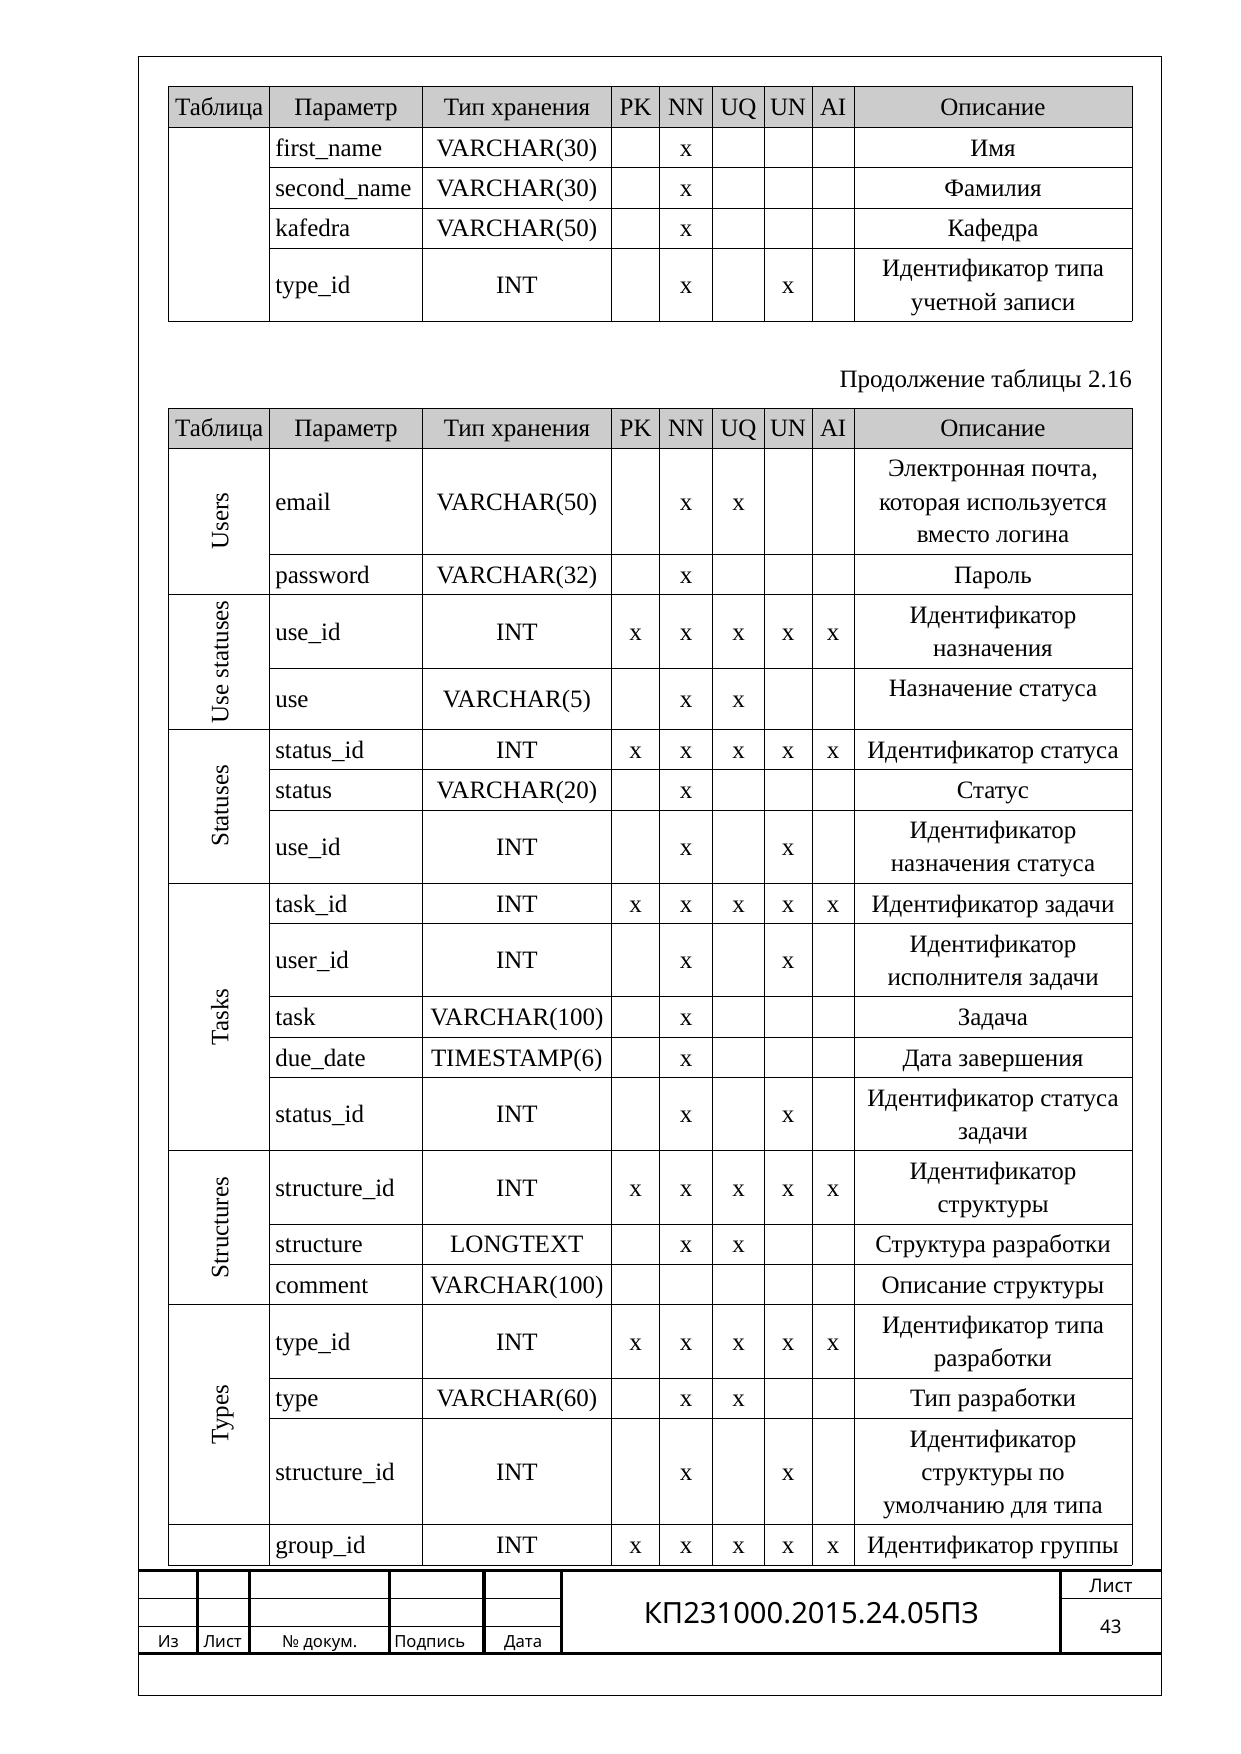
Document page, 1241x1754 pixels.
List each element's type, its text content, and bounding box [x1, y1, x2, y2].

table_cell x [660, 595, 712, 668]
table_cell Идентификатор структуры по умолчанию для типа [855, 1419, 1132, 1524]
table_cell [713, 997, 764, 1037]
table_cell Задача [855, 997, 1132, 1037]
table_cell x [765, 1305, 812, 1378]
table_cell x [660, 249, 712, 321]
table_cell x [713, 449, 764, 554]
table_cell comment [270, 1265, 422, 1304]
table_cell [612, 168, 659, 207]
table_cell use_id [270, 811, 422, 883]
table_cell x [660, 669, 712, 729]
table_cell Тип разработки [855, 1379, 1132, 1418]
table_cell x [765, 884, 812, 923]
table_cell INT [423, 595, 611, 668]
table_cell due_date [270, 1038, 422, 1077]
table_cell first_name [270, 128, 422, 167]
table_cell x [765, 1419, 812, 1524]
table_cell [713, 811, 764, 883]
table_cell Users [169, 449, 269, 594]
table_cell INT [423, 1151, 611, 1224]
table_cell password [270, 555, 422, 594]
table_cell [765, 1038, 812, 1077]
table_cell x [660, 1379, 712, 1418]
table_cell x [660, 449, 712, 554]
table_cell INT [423, 924, 611, 996]
table_cell group_id [270, 1525, 422, 1565]
table_header PK [612, 87, 659, 127]
table_cell Tasks [169, 884, 269, 1150]
table_cell [713, 249, 764, 321]
table_cell [813, 168, 854, 207]
table_cell Имя [855, 128, 1132, 167]
table_cell [813, 1038, 854, 1077]
table_cell VARCHAR(50) [423, 209, 611, 248]
table_cell [765, 770, 812, 809]
table_cell LONGTEXT [423, 1225, 611, 1264]
table_cell [813, 1419, 854, 1524]
table_cell [765, 449, 812, 554]
table_cell x [713, 1151, 764, 1224]
text Продолжение таблицы 2.16 [168, 364, 1132, 393]
table_header Таблица [169, 409, 269, 448]
table_header NN [660, 87, 712, 127]
table_cell [612, 128, 659, 167]
table_cell [813, 924, 854, 996]
table_cell x [660, 730, 712, 769]
table_cell [713, 1419, 764, 1524]
table_cell [713, 1265, 764, 1304]
table_cell Назначение статуса [855, 669, 1132, 729]
table_cell x [813, 1525, 854, 1565]
table_cell Дата завершения [855, 1038, 1132, 1077]
table_cell x [660, 1419, 712, 1524]
table_cell VARCHAR(5) [423, 669, 611, 729]
table_cell x [765, 1525, 812, 1565]
table_header Описание [855, 87, 1132, 127]
table_cell x [765, 924, 812, 996]
table_cell x [813, 884, 854, 923]
table_cell [765, 168, 812, 207]
table_cell x [660, 811, 712, 883]
table_header UQ [713, 87, 764, 127]
table_cell [612, 669, 659, 729]
table_cell x [813, 730, 854, 769]
table_cell [813, 555, 854, 594]
table_cell x [713, 884, 764, 923]
table_cell Электронная почта, которая используется вместо логина [855, 449, 1132, 554]
table_cell [612, 209, 659, 248]
table_cell x [765, 1078, 812, 1150]
table_header UQ [713, 409, 764, 448]
table_cell [713, 209, 764, 248]
table_cell [612, 249, 659, 321]
table_cell Идентификатор структуры [855, 1151, 1132, 1224]
table_cell TIMESTAMP(6) [423, 1038, 611, 1077]
table_cell [169, 128, 269, 321]
table_cell [813, 449, 854, 554]
table_cell [612, 1078, 659, 1150]
table_cell x [660, 1038, 712, 1077]
table_cell Статус [855, 770, 1132, 809]
table_cell x [612, 730, 659, 769]
table_cell VARCHAR(32) [423, 555, 611, 594]
table_cell [765, 555, 812, 594]
table_cell x [765, 595, 812, 668]
table_cell [713, 168, 764, 207]
table_cell status_id [270, 1078, 422, 1150]
table_cell [813, 128, 854, 167]
table_cell [813, 997, 854, 1037]
table_cell type [270, 1379, 422, 1418]
table_cell [765, 669, 812, 729]
table_cell [713, 1038, 764, 1077]
table_cell email [270, 449, 422, 554]
table_cell x [660, 1525, 712, 1565]
table_header AI [813, 409, 854, 448]
table_cell x [660, 168, 712, 207]
table_cell type_id [270, 1305, 422, 1378]
table_cell INT [423, 811, 611, 883]
table_cell use [270, 669, 422, 729]
table_cell [713, 128, 764, 167]
table_cell Идентификатор назначения [855, 595, 1132, 668]
table_cell VARCHAR(30) [423, 128, 611, 167]
table_cell [612, 449, 659, 554]
table_cell Идентификатор группы [855, 1525, 1132, 1565]
table_cell [713, 924, 764, 996]
table_cell Идентификатор исполнителя задачи [855, 924, 1132, 996]
table_cell x [612, 595, 659, 668]
table_cell VARCHAR(100) [423, 1265, 611, 1304]
table_cell Идентификатор типа разработки [855, 1305, 1132, 1378]
table_cell x [660, 128, 712, 167]
table_cell [813, 1225, 854, 1264]
table_cell VARCHAR(50) [423, 449, 611, 554]
table_cell [813, 669, 854, 729]
table_cell x [660, 1305, 712, 1378]
table_cell Фамилия [855, 168, 1132, 207]
table_cell structure_id [270, 1151, 422, 1224]
table_cell x [612, 1525, 659, 1565]
table_cell [713, 770, 764, 809]
table_cell x [813, 1305, 854, 1378]
table_cell x [765, 249, 812, 321]
table_header AI [813, 87, 854, 127]
table_cell x [713, 730, 764, 769]
table_cell x [713, 1525, 764, 1565]
table_cell INT [423, 249, 611, 321]
table_cell [612, 1038, 659, 1077]
table_cell Statuses [169, 730, 269, 883]
table_cell x [660, 209, 712, 248]
table_header UN [765, 409, 812, 448]
table_cell x [813, 1151, 854, 1224]
table_cell x [713, 669, 764, 729]
table_cell x [660, 884, 712, 923]
table_cell Types [169, 1305, 269, 1524]
table_cell [813, 1078, 854, 1150]
table_cell INT [423, 1078, 611, 1150]
table_cell Идентификатор статуса [855, 730, 1132, 769]
table_cell Кафедра [855, 209, 1132, 248]
table_cell second_name [270, 168, 422, 207]
table_cell x [713, 1225, 764, 1264]
table_cell [765, 997, 812, 1037]
table_cell VARCHAR(20) [423, 770, 611, 809]
table_cell x [765, 811, 812, 883]
table_cell x [713, 1379, 764, 1418]
table_cell [765, 128, 812, 167]
table_header PK [612, 409, 659, 448]
table_cell type_id [270, 249, 422, 321]
table_cell INT [423, 1305, 611, 1378]
table_cell x [660, 555, 712, 594]
table_cell INT [423, 1419, 611, 1524]
table_cell [169, 1525, 269, 1565]
table_cell [612, 997, 659, 1037]
table_cell VARCHAR(60) [423, 1379, 611, 1418]
table_cell INT [423, 1525, 611, 1565]
table_cell kafedra [270, 209, 422, 248]
table_cell task [270, 997, 422, 1037]
table_header UN [765, 87, 812, 127]
table_header Описание [855, 409, 1132, 448]
table_cell x [660, 1225, 712, 1264]
table_cell x [612, 1151, 659, 1224]
table_cell x [713, 595, 764, 668]
table_cell [612, 770, 659, 809]
table_cell [765, 1265, 812, 1304]
table_cell VARCHAR(100) [423, 997, 611, 1037]
table_cell [813, 249, 854, 321]
table_cell status [270, 770, 422, 809]
table_cell [813, 209, 854, 248]
table_cell [612, 555, 659, 594]
table_cell INT [423, 730, 611, 769]
table_cell [713, 555, 764, 594]
table_cell [713, 1078, 764, 1150]
table_cell VARCHAR(30) [423, 168, 611, 207]
table_cell x [660, 924, 712, 996]
table_cell x [813, 595, 854, 668]
table_cell [813, 1265, 854, 1304]
table_cell structure [270, 1225, 422, 1264]
table_header Параметр [270, 409, 422, 448]
table_cell [813, 811, 854, 883]
table_cell INT [423, 884, 611, 923]
table_cell Use statuses [169, 595, 269, 729]
table_header Тип хранения [423, 87, 611, 127]
table_cell Structures [169, 1151, 269, 1304]
table_cell [612, 1265, 659, 1304]
table_cell status_id [270, 730, 422, 769]
table_cell [813, 770, 854, 809]
table_cell Идентификатор типа учетной записи [855, 249, 1132, 321]
table_cell Структура разработки [855, 1225, 1132, 1264]
table_cell [612, 1379, 659, 1418]
table_cell [612, 1225, 659, 1264]
table_cell Пароль [855, 555, 1132, 594]
table_cell [612, 811, 659, 883]
table_cell [612, 924, 659, 996]
table_cell x [612, 884, 659, 923]
table_cell x [612, 1305, 659, 1378]
table_cell Описание структуры [855, 1265, 1132, 1304]
table_cell Идентификатор статуса задачи [855, 1078, 1132, 1150]
table_cell [765, 1379, 812, 1418]
table_cell structure_id [270, 1419, 422, 1524]
table_header NN [660, 409, 712, 448]
table_cell x [660, 770, 712, 809]
table_cell Идентификатор назначения статуса [855, 811, 1132, 883]
table_header Тип хранения [423, 409, 611, 448]
table_cell x [660, 1151, 712, 1224]
table_header Таблица [169, 87, 269, 127]
table_cell x [765, 1151, 812, 1224]
table_cell x [660, 997, 712, 1037]
table_cell task_id [270, 884, 422, 923]
table_cell x [713, 1305, 764, 1378]
table_cell use_id [270, 595, 422, 668]
table_cell [813, 1379, 854, 1418]
table_header Параметр [270, 87, 422, 127]
table_cell [765, 209, 812, 248]
table_cell user_id [270, 924, 422, 996]
table_cell Идентификатор задачи [855, 884, 1132, 923]
table_cell [612, 1419, 659, 1524]
table_cell x [660, 1078, 712, 1150]
table_cell x [765, 730, 812, 769]
table_cell [765, 1225, 812, 1264]
table_cell [660, 1265, 712, 1304]
